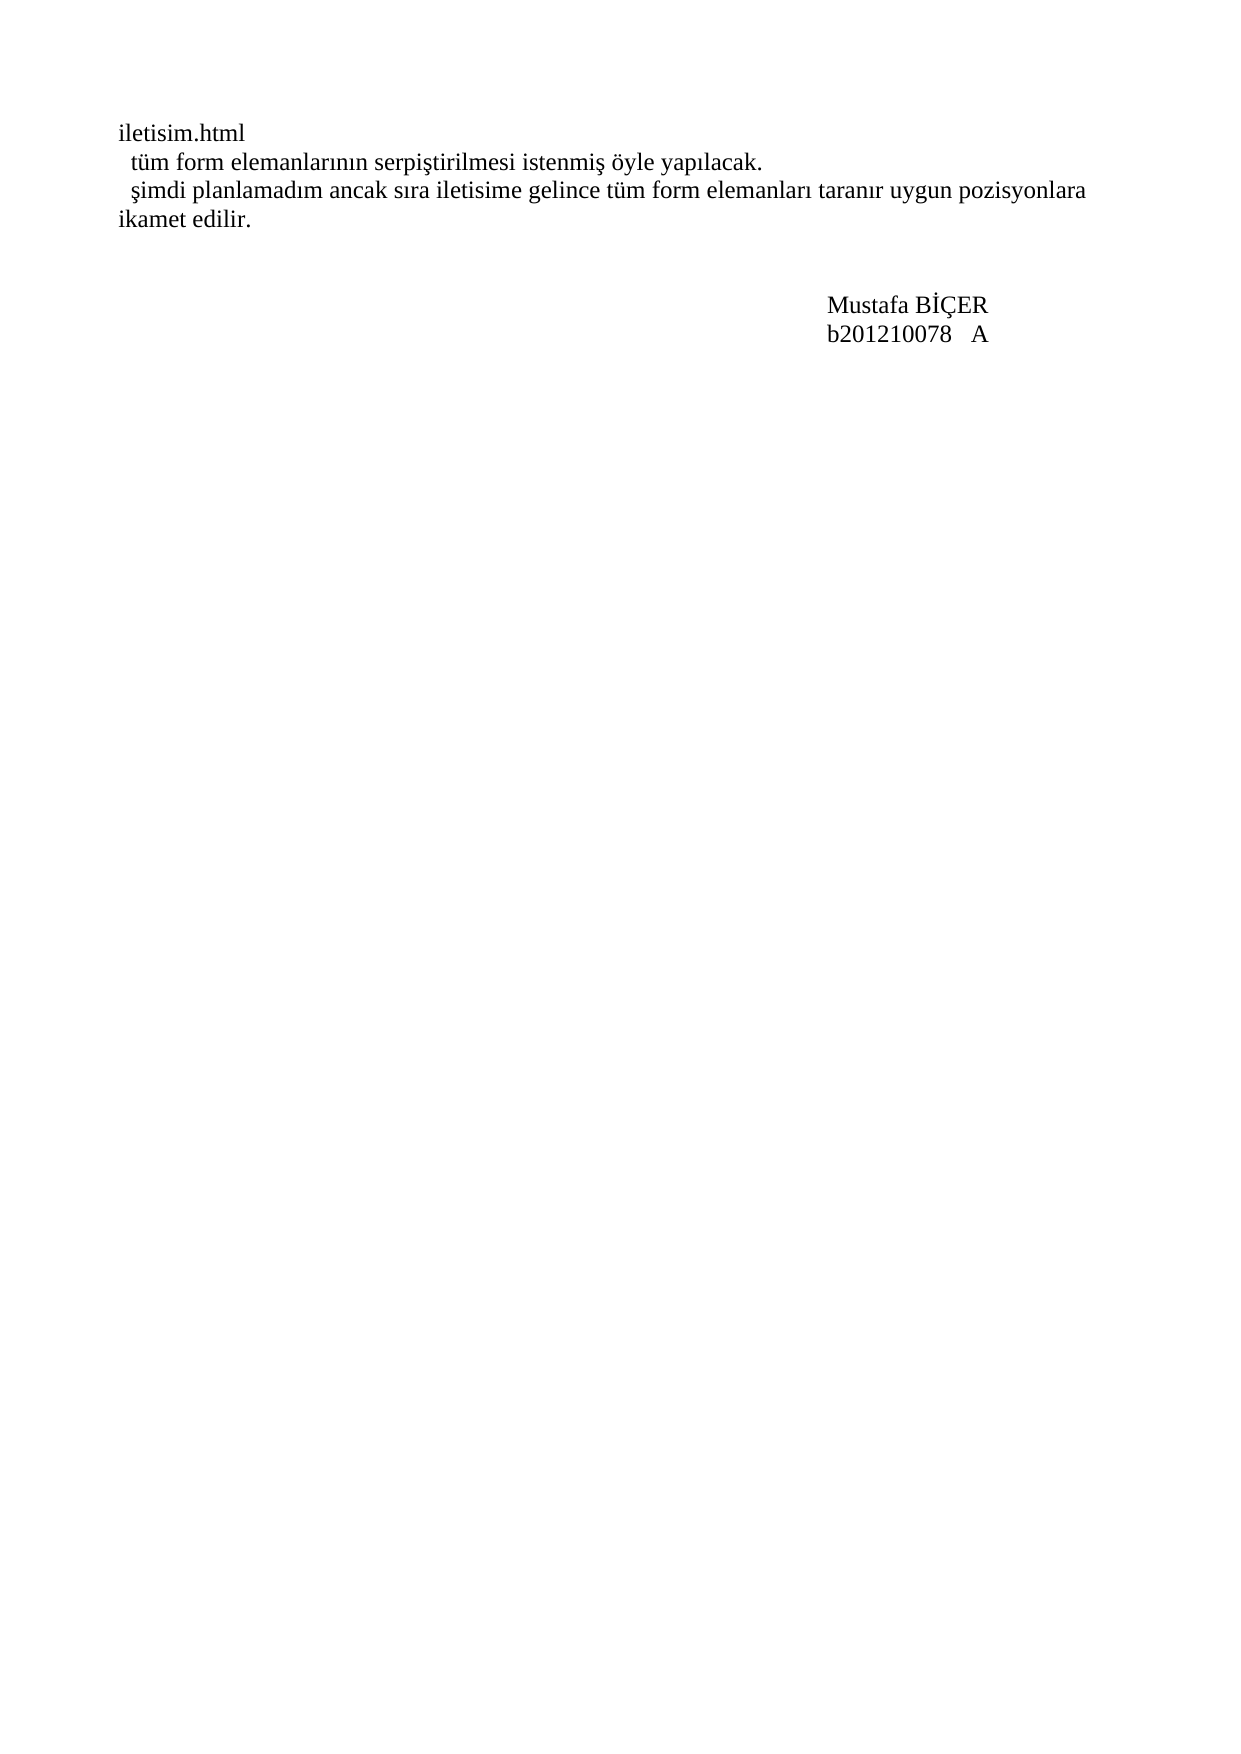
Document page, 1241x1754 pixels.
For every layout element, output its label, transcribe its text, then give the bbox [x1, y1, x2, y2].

text b201210078 A [118, 319, 1122, 348]
text iletisim.html tüm form elemanlarının serpiştirilmesi istenmiş öyle yapılacak. şimdi planlamadım ancak sıra iletisime gelince tüm form elemanları taranır uygun pozisyonlara ikamet edilir. [118, 118, 1122, 262]
text Mustafa BİÇER [118, 291, 1122, 319]
